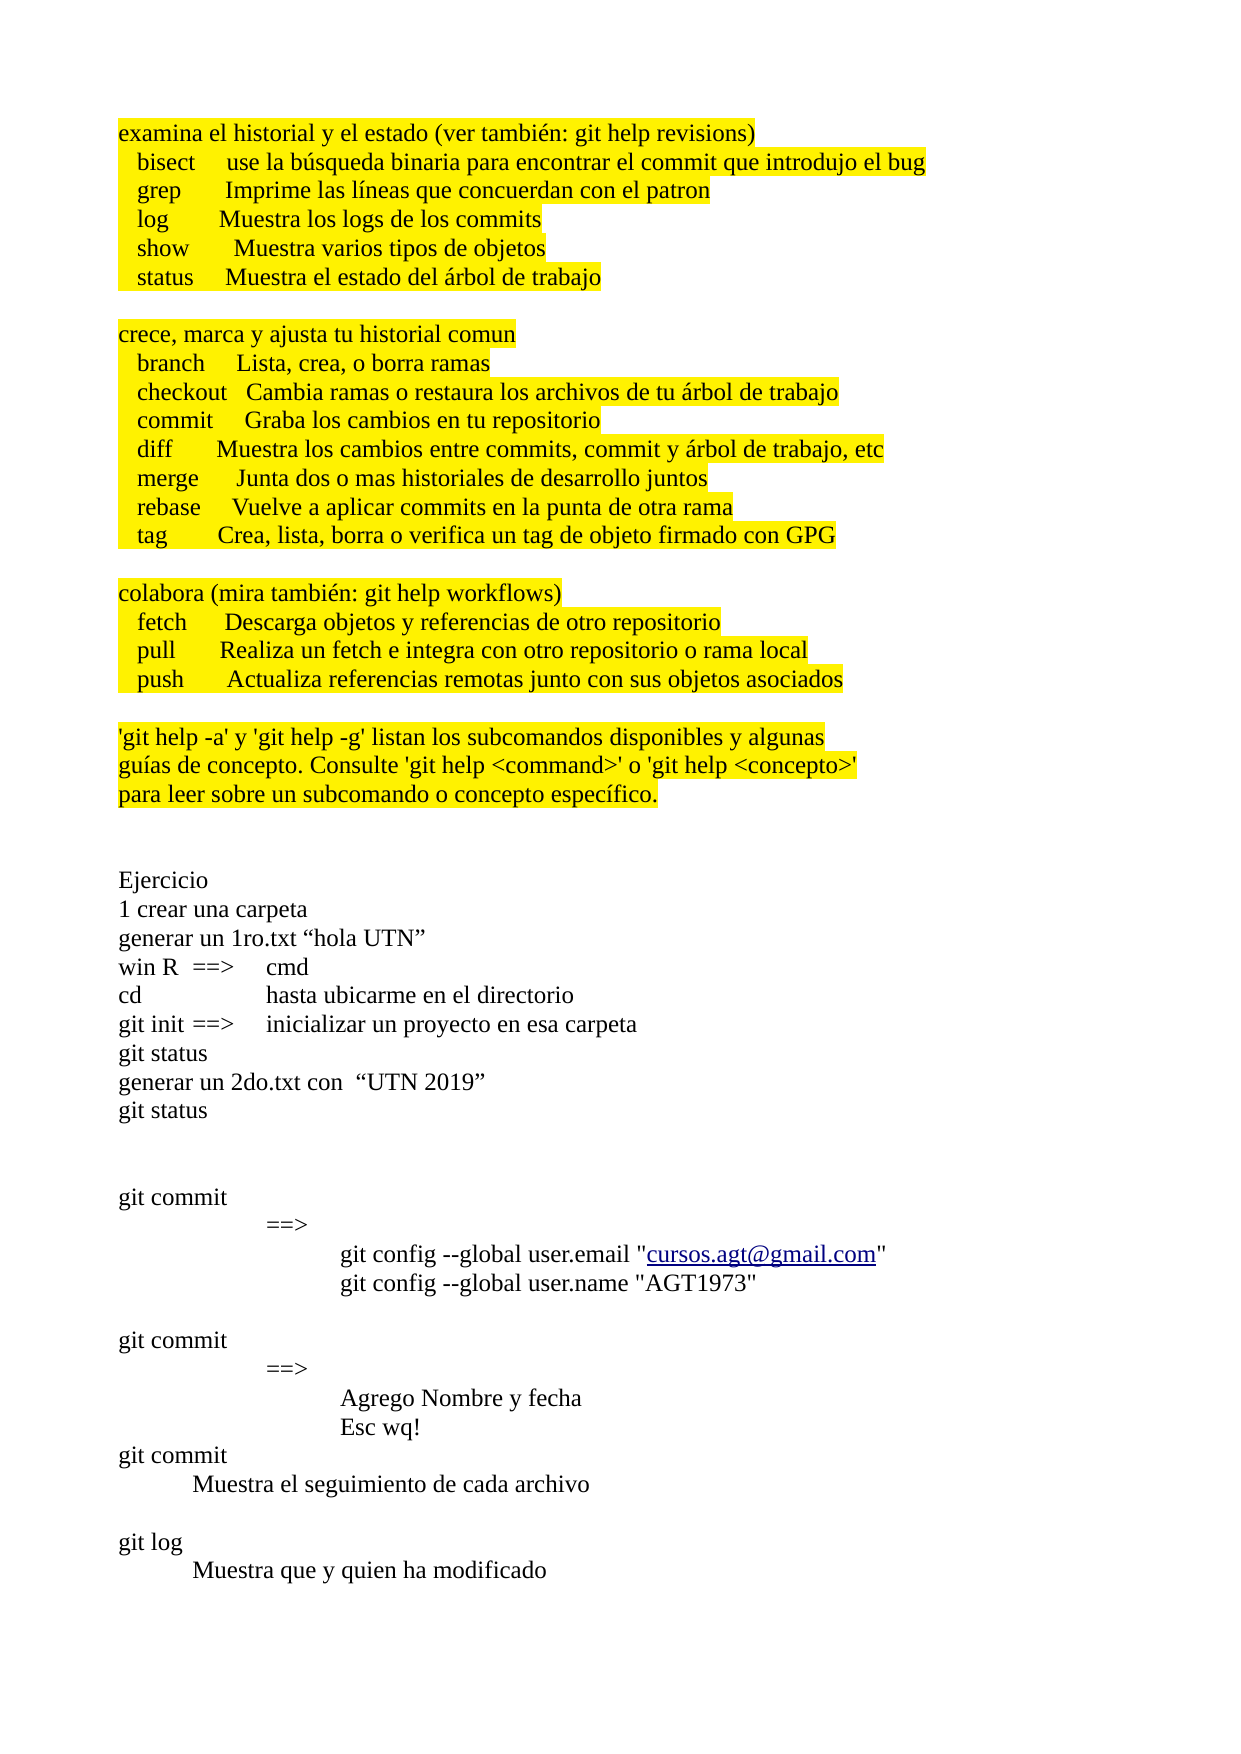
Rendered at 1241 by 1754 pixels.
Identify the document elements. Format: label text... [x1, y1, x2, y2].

text win R ==> cmd [118, 952, 1122, 981]
text Muestra el seguimiento de cada archivo [118, 1469, 1122, 1498]
text fetch Descarga objetos y referencias de otro repositorio [118, 607, 1122, 636]
text git config --global user.name "AGT1973" [118, 1268, 1122, 1297]
text generar un 2do.txt con “UTN 2019” [118, 1067, 1122, 1096]
text Ejercicio [118, 866, 1122, 894]
text rebase Vuelve a aplicar commits en la punta de otra rama [118, 492, 1122, 521]
text git commit [118, 1182, 1122, 1211]
text git log [118, 1527, 1122, 1556]
text push Actualiza referencias remotas junto con sus objetos asociados [118, 664, 1122, 693]
text grep Imprime las líneas que concuerdan con el patron [118, 176, 1122, 204]
text ==> [118, 1354, 1122, 1383]
text Esc wq! [118, 1412, 1122, 1441]
text examina el historial y el estado (ver también: git help revisions) [118, 118, 1122, 147]
text tag Crea, lista, borra o verifica un tag de objeto firmado con GPG [118, 521, 1122, 549]
text diff Muestra los cambios entre commits, commit y árbol de trabajo, etc [118, 434, 1122, 463]
text generar un 1ro.txt “hola UTN” [118, 923, 1122, 952]
text colabora (mira también: git help workflows) [118, 578, 1122, 607]
text crece, marca y ajusta tu historial comun [118, 319, 1122, 348]
text bisect use la búsqueda binaria para encontrar el commit que introdujo el bug [118, 147, 1122, 176]
text git commit [118, 1441, 1122, 1469]
text log Muestra los logs de los commits [118, 204, 1122, 233]
text pull Realiza un fetch e integra con otro repositorio o rama local [118, 636, 1122, 664]
text Muestra que y quien ha modificado [118, 1556, 1122, 1584]
text merge Junta dos o mas historiales de desarrollo juntos [118, 463, 1122, 492]
text commit Graba los cambios en tu repositorio [118, 406, 1122, 434]
text cd hasta ubicarme en el directorio [118, 981, 1122, 1009]
text guías de concepto. Consulte 'git help <command>' o 'git help <concepto>' [118, 751, 1122, 779]
text branch Lista, crea, o borra ramas [118, 348, 1122, 377]
text ==> [118, 1211, 1122, 1239]
text 1 crear una carpeta [118, 894, 1122, 923]
text git init ==> inicializar un proyecto en esa carpeta [118, 1009, 1122, 1038]
text git config --global user.email "cursos.agt@gmail.com" [118, 1239, 1122, 1268]
text Agrego Nombre y fecha [118, 1383, 1122, 1412]
text status Muestra el estado del árbol de trabajo [118, 262, 1122, 291]
text git commit [118, 1326, 1122, 1354]
text checkout Cambia ramas o restaura los archivos de tu árbol de trabajo [118, 377, 1122, 406]
text git status [118, 1096, 1122, 1124]
text git status [118, 1038, 1122, 1067]
text 'git help -a' y 'git help -g' listan los subcomandos disponibles y algunas [118, 722, 1122, 751]
text show Muestra varios tipos de objetos [118, 233, 1122, 262]
text para leer sobre un subcomando o concepto específico. [118, 779, 1122, 808]
